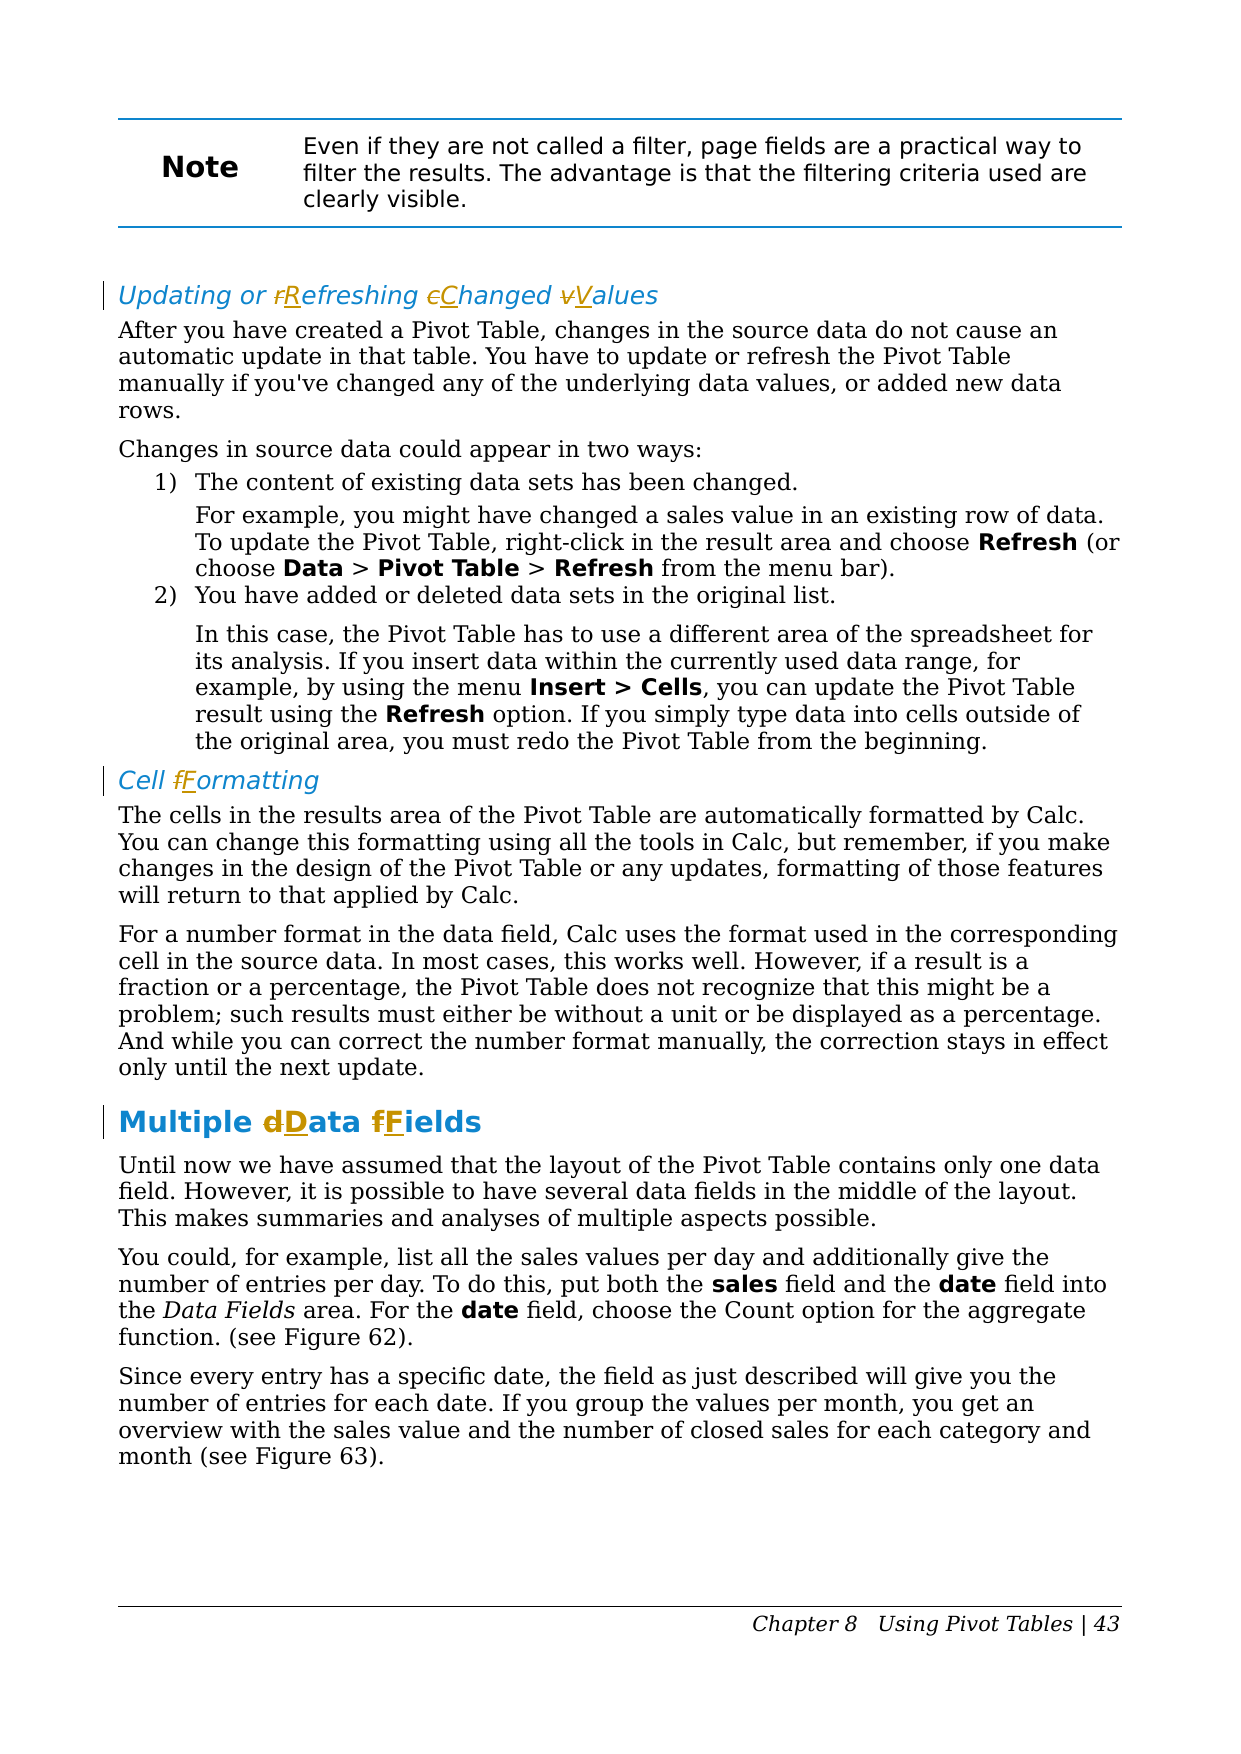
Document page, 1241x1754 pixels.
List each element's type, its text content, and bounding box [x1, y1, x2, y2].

text For a number format in the data field, Calc uses the format used in the corresponding cell in the source data. In most cases, this works well. However, if a result is a fraction or a percentage, the Pivot Table does not recognize that this might be a problem; such results must either be without a unit or be displayed as a percentage. And while you can correct the number format manually, the correction stays in effect only until the next update. [118, 921, 1122, 1081]
subtitle Cell Formatting [118, 766, 1122, 796]
list You have added or deleted data sets in the original list. [177, 582, 1122, 609]
text After you have created a Pivot Table, changes in the source data do not cause an automatic update in that table. You have to update or refresh the Pivot Table manually if you've changed any of the underlying data values, or added new data rows. [118, 317, 1122, 423]
subtitle Multiple Data Fields [118, 1105, 1122, 1139]
table_header Even if they are not called a filter, page fields are a practical way to filter the results. The advantage is that the filtering criteria used are clearly visible. [281, 120, 1122, 226]
text Until now we have assumed that the layout of the Pivot Table contains only one data field. However, it is possible to have several data fields in the middle of the layout. This makes summaries and analyses of multiple aspects possible. [118, 1152, 1122, 1232]
subtitle Updating or Refreshing Changed Values [118, 281, 1122, 310]
list In this case, the Pivot Table has to use a different area of the spreadsheet for its analysis. If you insert data within the currently used data range, for example, by using the menu Insert > Cells, you can update the Pivot Table result using the Refresh option. If you simply type data into cells outside of the original area, you must redo the Pivot Table from the beginning. [195, 621, 1122, 754]
text You could, for example, list all the sales values per day and additionally give the number of entries per day. To do this, put both the sales field and the date field into the Data Fields area. For the date field, choose the Count option for the aggregate function. (see Figure 62). [118, 1244, 1122, 1351]
list For example, you might have changed a sales value in an existing row of data. To update the Pivot Table, right-click in the result area and choose Refresh (or choose Data > Pivot Table > Refresh from the menu bar). [195, 502, 1122, 582]
text Since every entry has a specific date, the field as just described will give you the number of entries for each date. If you group the values per month, you get an overview with the sales value and the number of closed sales for each category and month (see Figure 63). [118, 1363, 1122, 1470]
list The content of existing data sets has been changed. [177, 469, 1122, 496]
list Changes in source data could appear in two ways: [118, 436, 1122, 463]
text The cells in the results area of the Pivot Table are automatically formatted by Calc. You can change this formatting using all the tools in Calc, but remember, if you make changes in the design of the Pivot Table or any updates, formatting of those features will return to that applied by Calc. [118, 802, 1122, 909]
table_header Note [118, 120, 281, 226]
